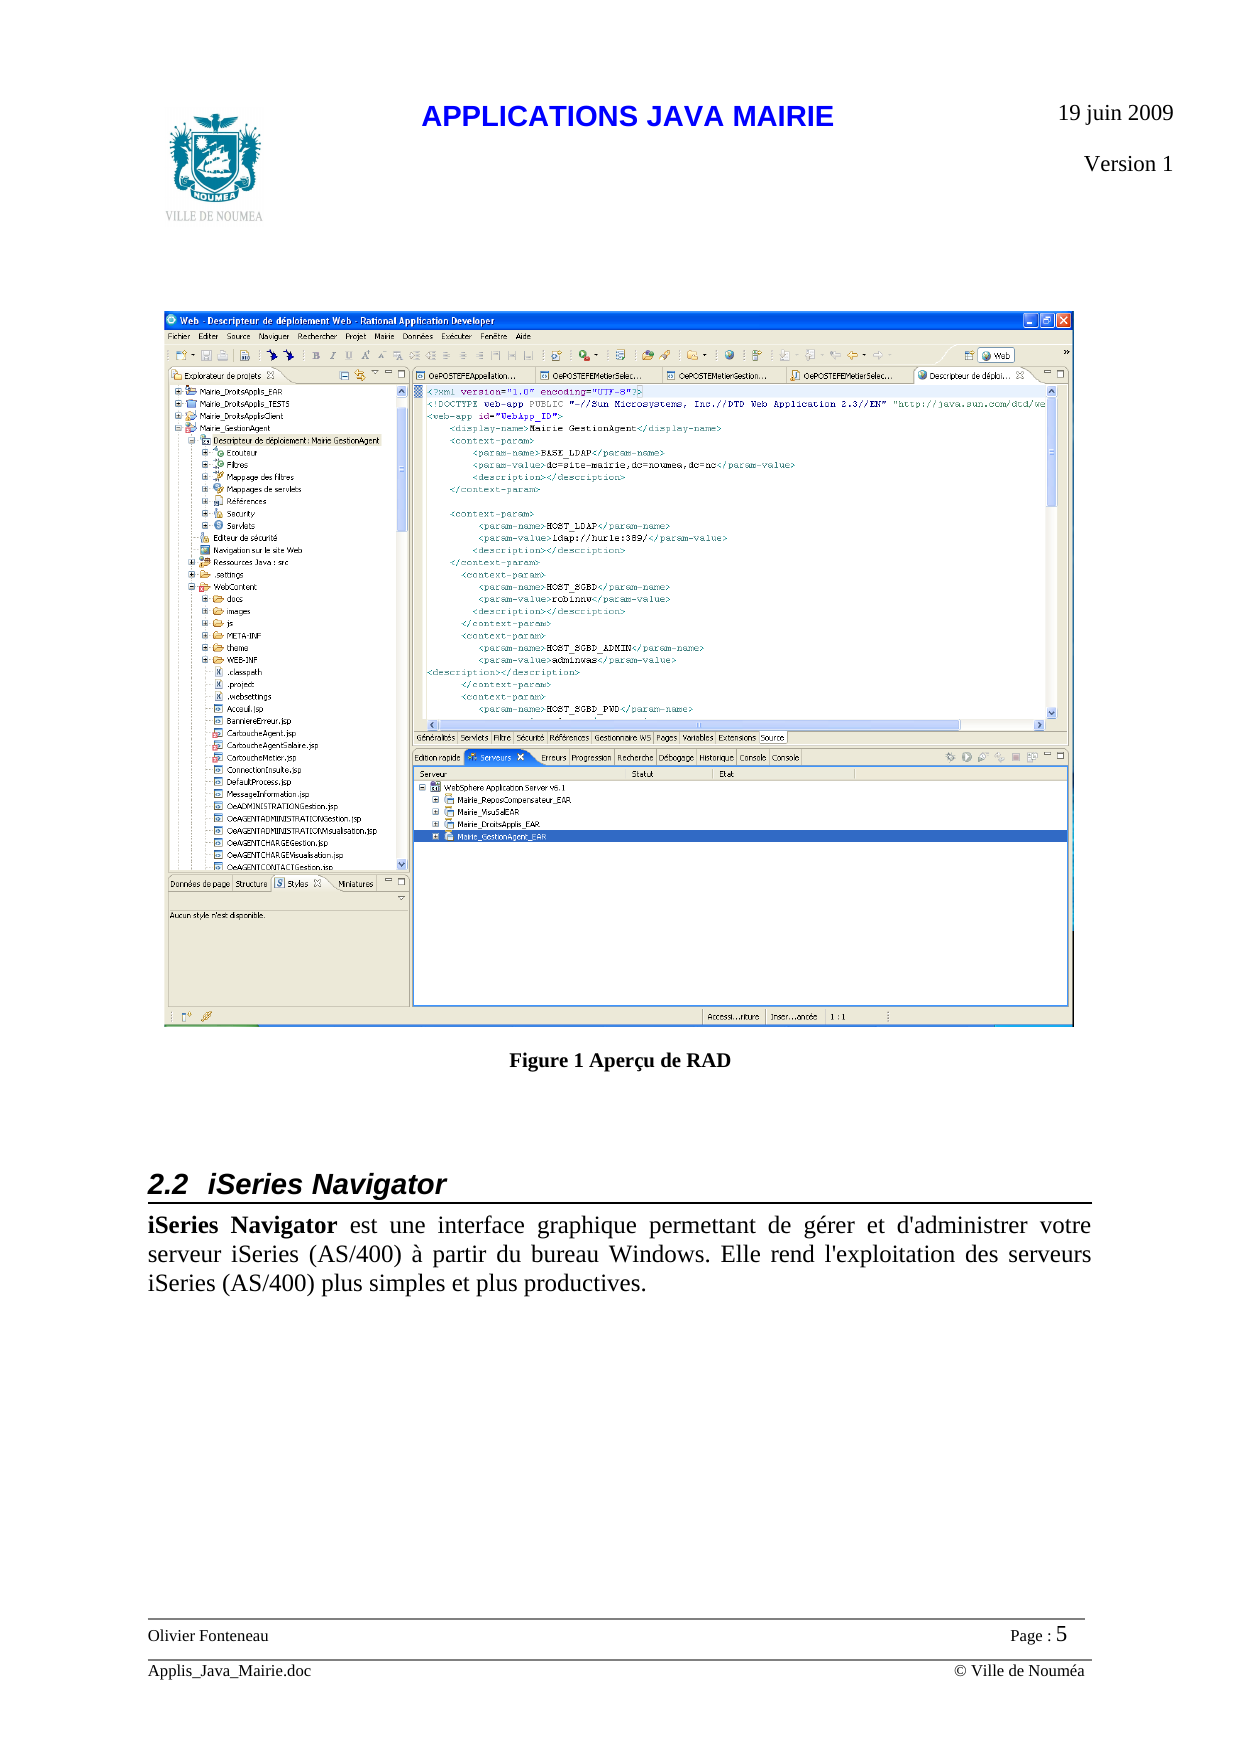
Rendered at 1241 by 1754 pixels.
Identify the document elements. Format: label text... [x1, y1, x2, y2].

picture [164, 311, 1074, 1027]
text iSeries Navigator est une interface graphique permettant de gérer et d'administrer votre serveur iSeries (AS/400) à partir du bureau Windows. Elle rend l'exploitation des serveurs iSeries (AS/400) plus simples et plus productives. [148, 1210, 1092, 1296]
subtitle iSeries Navigator [148, 1167, 1092, 1202]
picture [164, 107, 264, 227]
text Figure 1 Aperçu de RAD [148, 1048, 1092, 1072]
